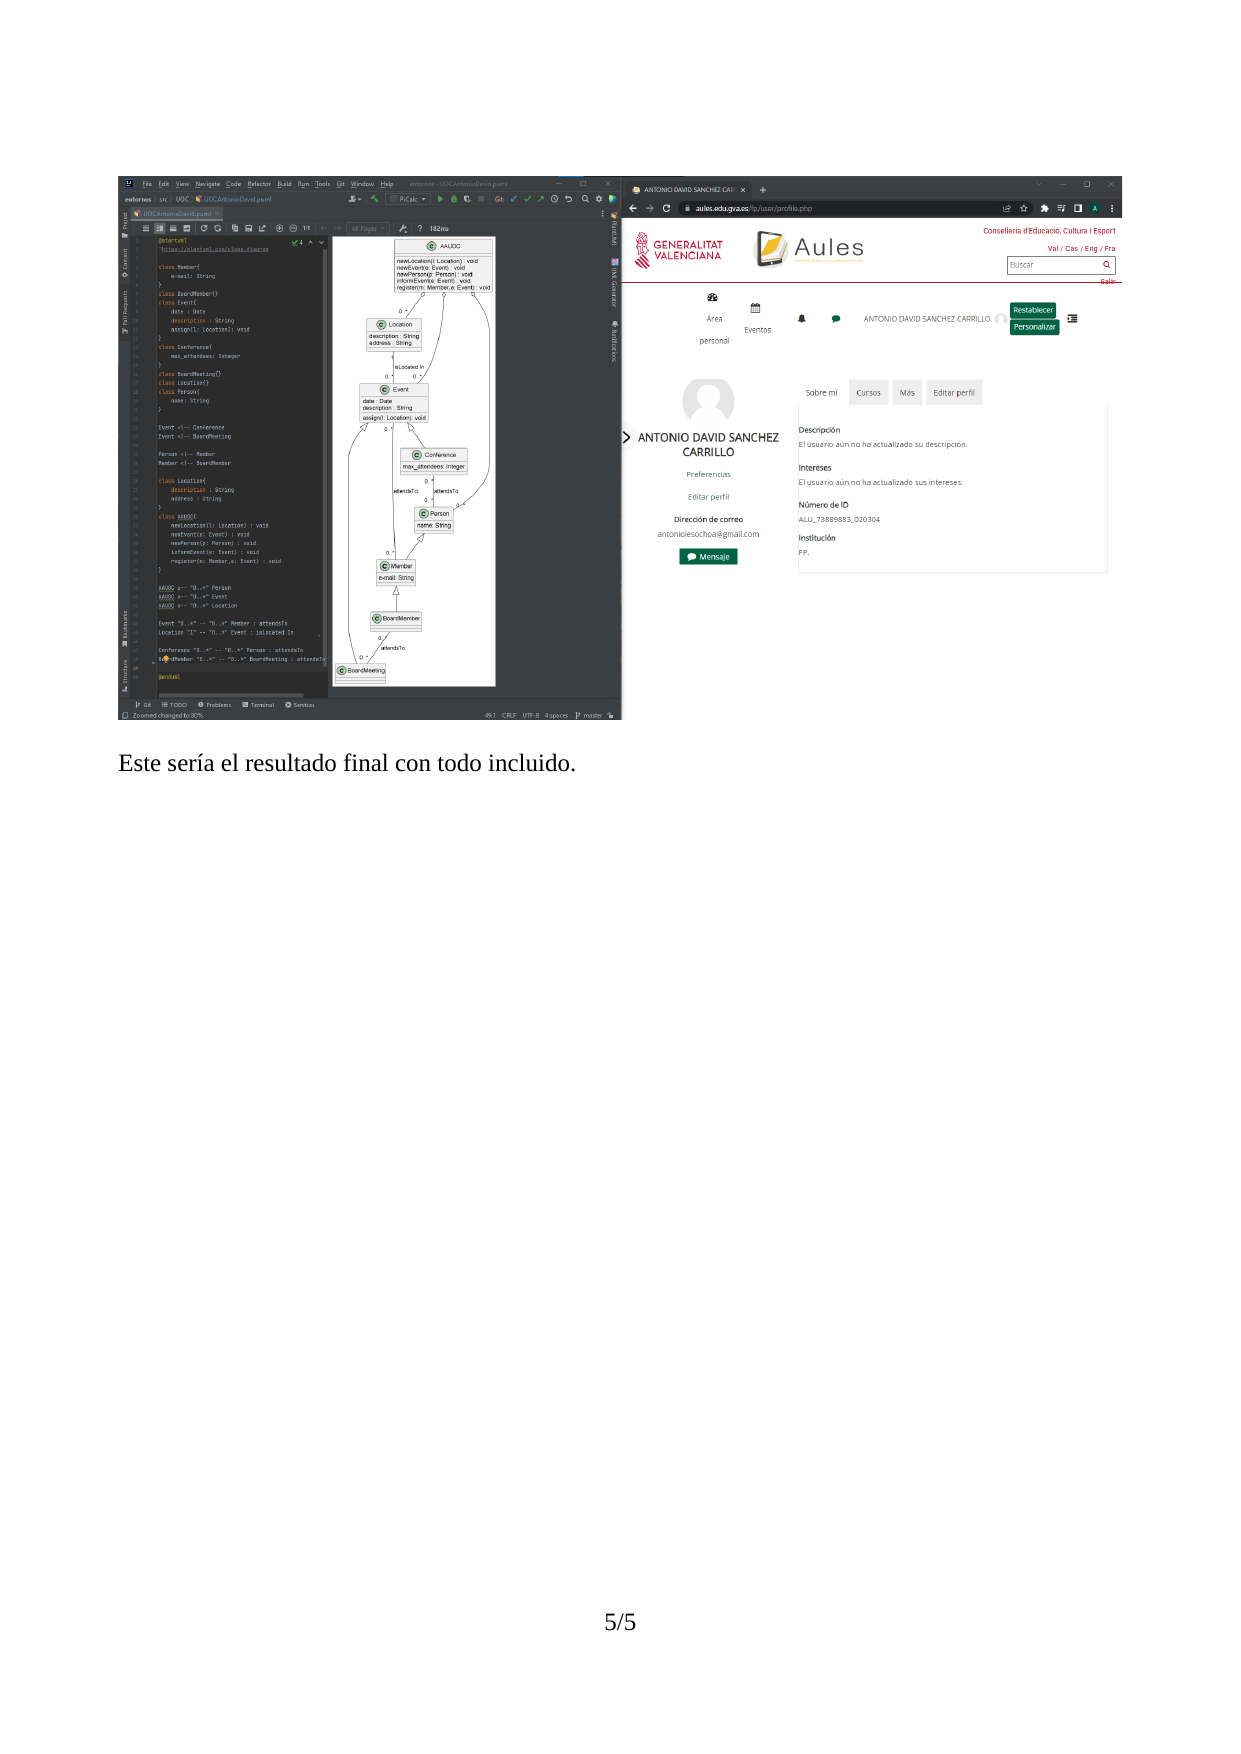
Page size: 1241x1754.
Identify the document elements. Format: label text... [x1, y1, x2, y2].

picture [118, 176, 1123, 720]
text Este sería el resultado final con todo incluido. [118, 748, 1122, 777]
